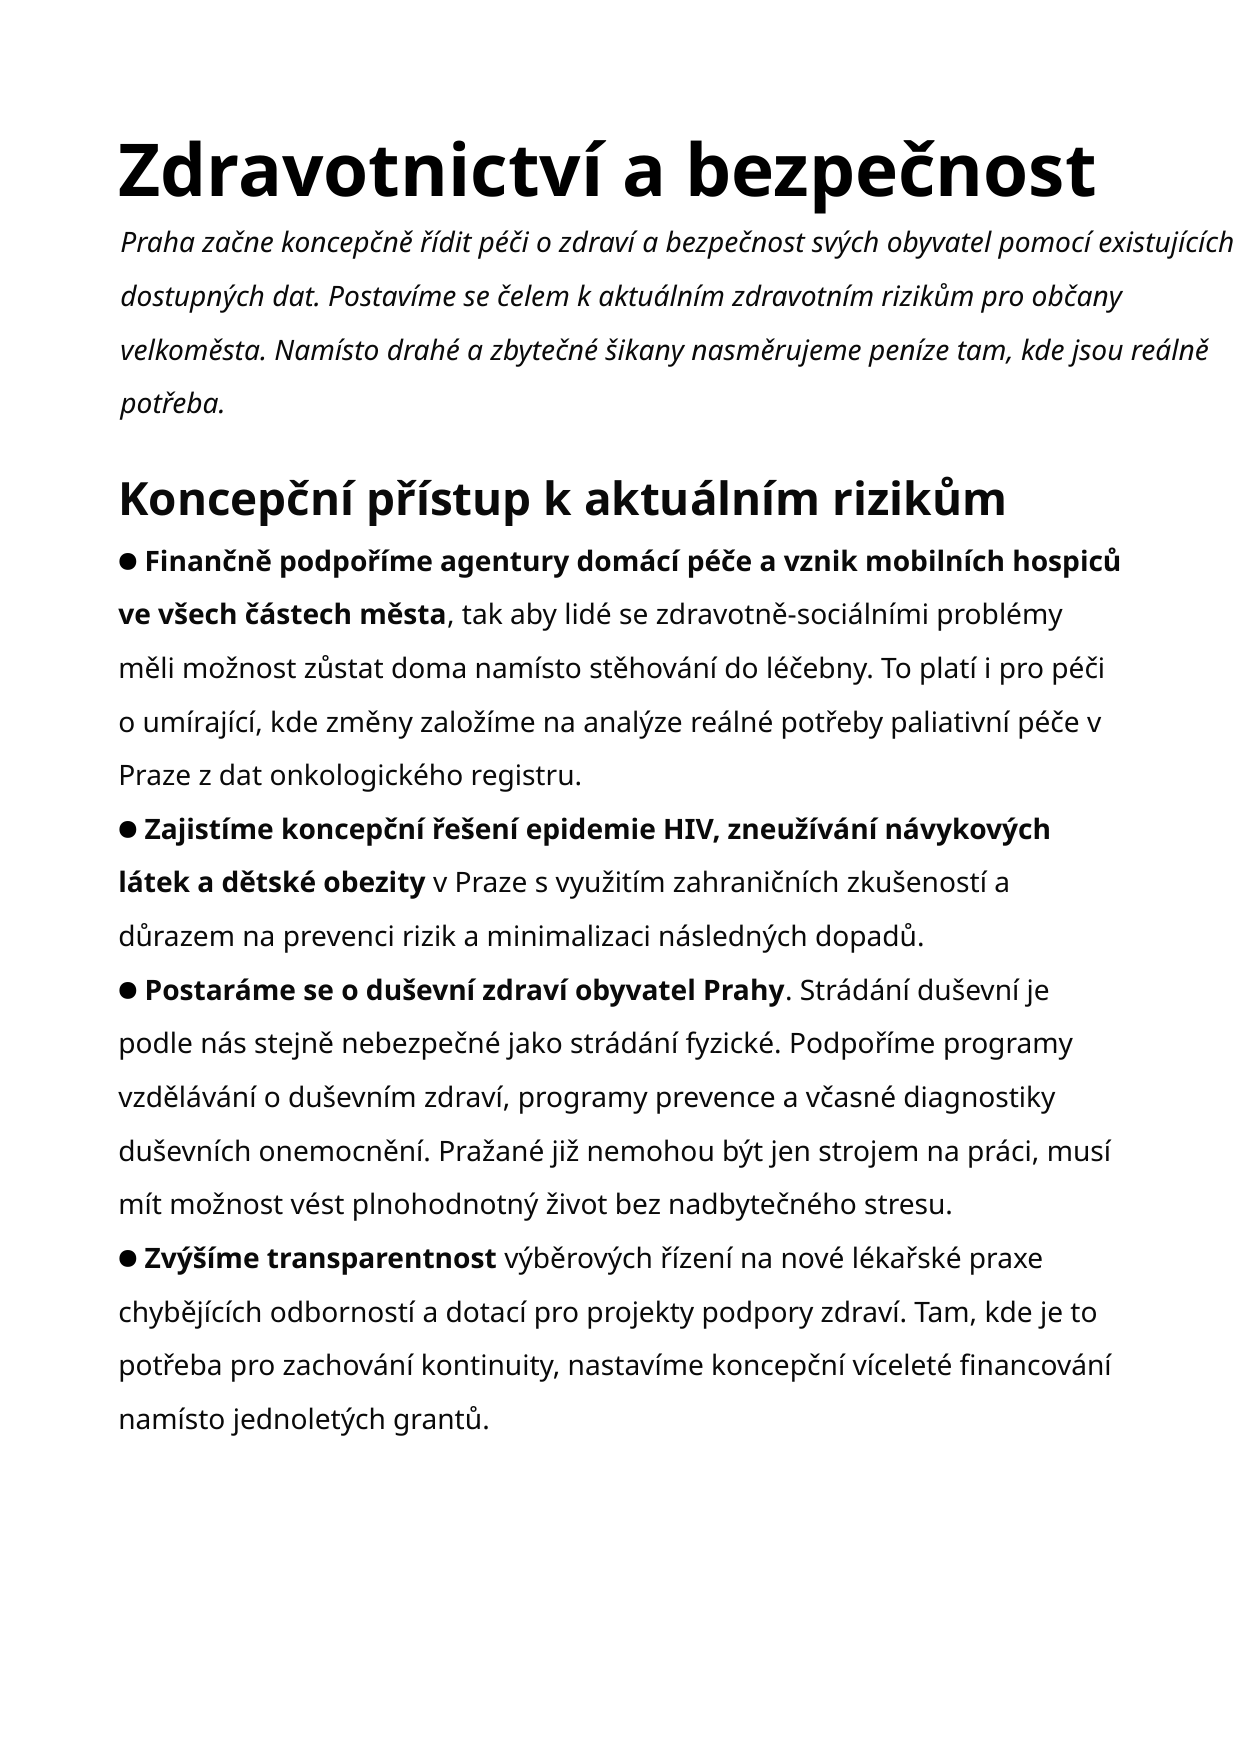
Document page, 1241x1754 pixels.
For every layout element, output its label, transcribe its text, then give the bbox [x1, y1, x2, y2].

list Zvýšíme transparentnost výběrových řízení na nové lékařské praxe chybějících odborností a dotací pro projekty podpory zdraví. Tam, kde je to potřeba pro zachování kontinuity, nastavíme koncepční víceleté financování namísto jednoletých grantů. [118, 1238, 1122, 1438]
text Praha začne koncepčně řídit péči o zdraví a bezpečnost svých obyvatel pomocí existujících dostupných dat. Postavíme se čelem k aktuálním zdravotním rizikům pro občany velkoměsta. Namísto drahé a zbytečné šikany nasměrujeme peníze tam, kde jsou reálně potřeba. [120, 223, 1240, 422]
list Zajistíme koncepční řešení epidemie HIV, zneužívání návykových látek a dětské obezity v Praze s využitím zahraničních zkušeností a důrazem na prevenci rizik a minimalizaci následných dopadů. [118, 809, 1122, 955]
subtitle Zdravotnictví a bezpečnost [118, 118, 1239, 217]
list Finančně podpoříme agentury domácí péče a vznik mobilních hospiců ve všech částech města, tak aby lidé se zdravotně-sociálními problémy měli možnost zůstat doma namísto stěhování do léčebny. To platí i pro péči o umírající, kde změny založíme na analýze reálné potřeby paliativní péče v Praze z dat onkologického registru. [118, 541, 1122, 794]
subtitle Koncepční přístup k aktuálním rizikům [118, 461, 1122, 528]
list Postaráme se o duševní zdraví obyvatel Prahy. Strádání duševní je podle nás stejně nebezpečné jako strádání fyzické. Podpoříme programy vzdělávání o duševním zdraví, programy prevence a včasné diagnostiky duševních onemocnění. Pražané již nemohou být jen strojem na práci, musí mít možnost vést plnohodnotný život bez nadbytečného stresu. [118, 970, 1122, 1223]
